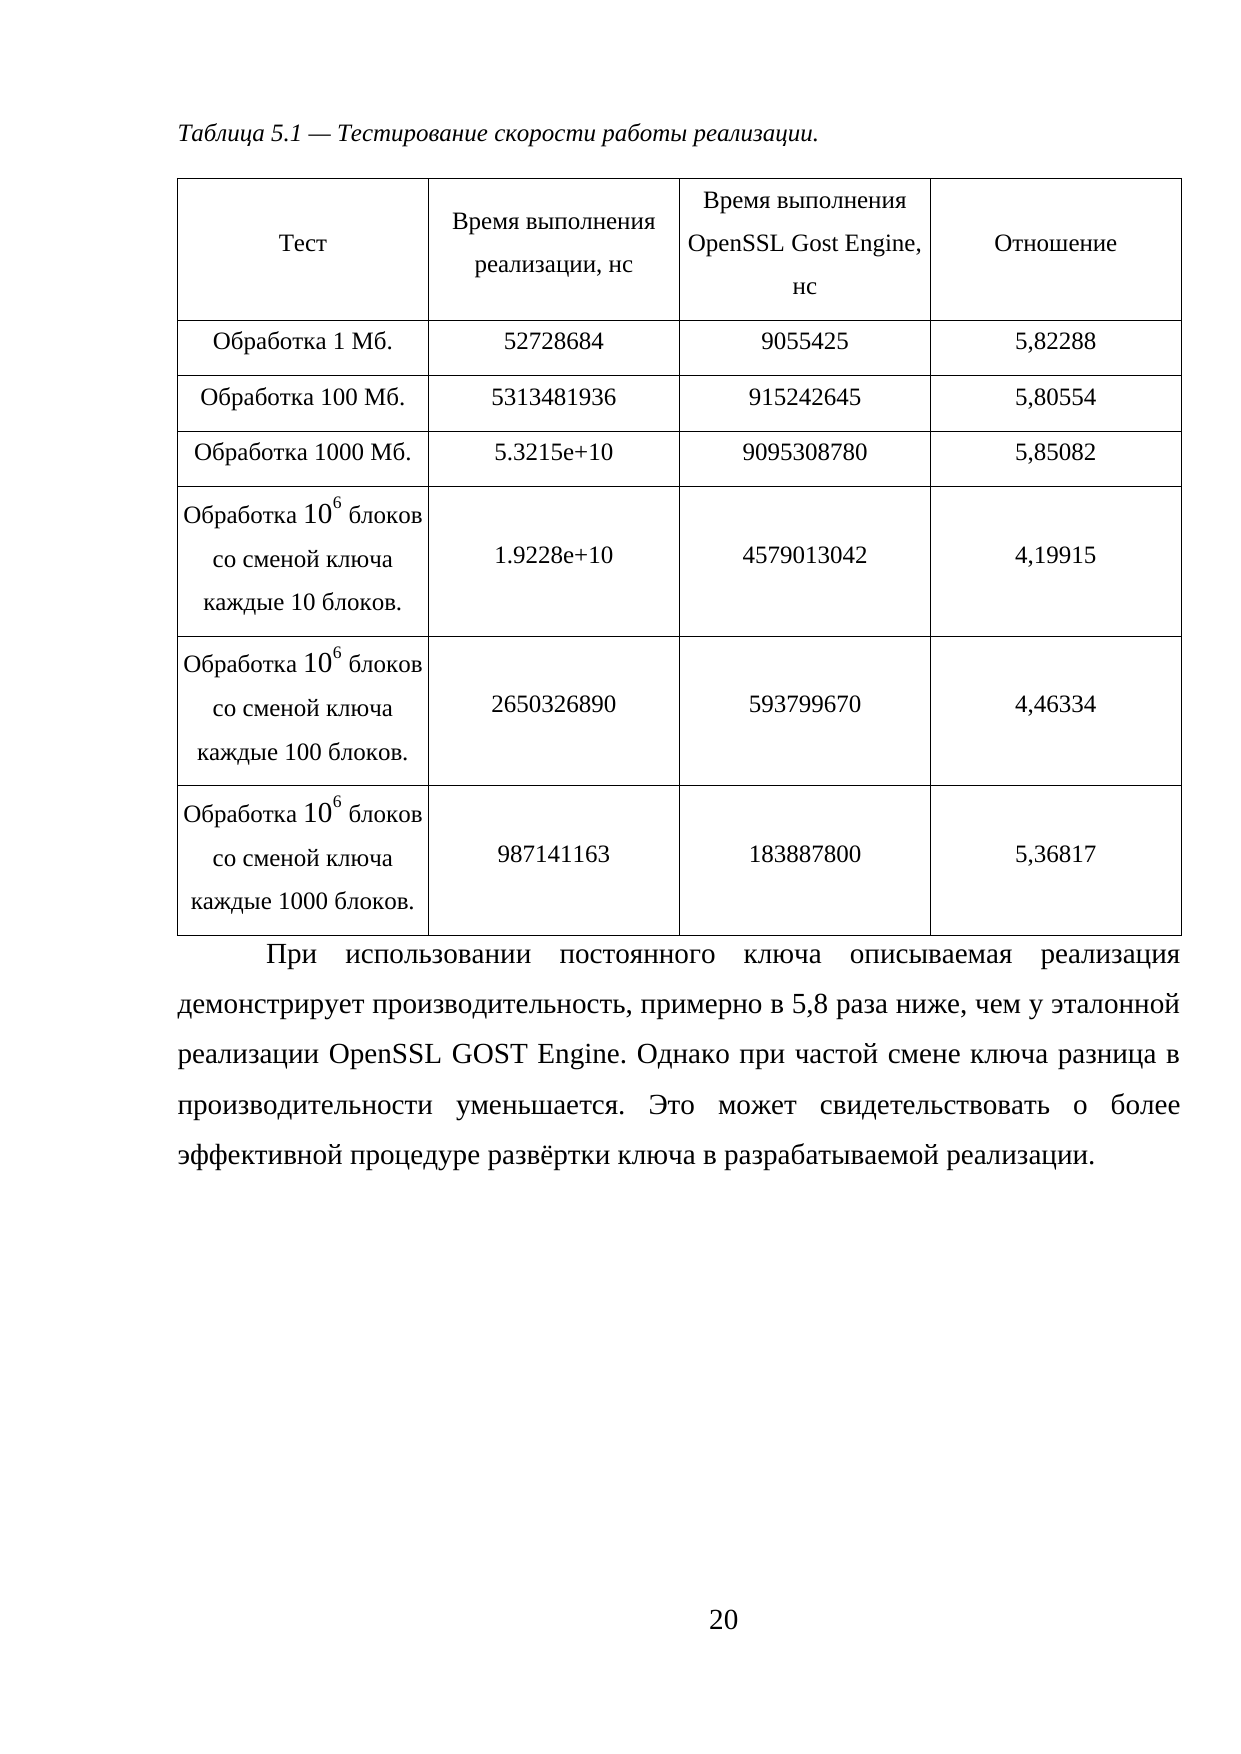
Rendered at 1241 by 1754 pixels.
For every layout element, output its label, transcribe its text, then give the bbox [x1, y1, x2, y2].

table_cell 52728684 [429, 321, 679, 375]
table_cell 987141163 [429, 786, 679, 935]
text Таблица 5.1 — Тестирование скорости работы реализации. [177, 118, 1181, 147]
table_cell 915242645 [680, 376, 930, 431]
table_cell 4579013042 [680, 487, 930, 636]
text При использовании постоянного ключа описываемая реализация демонстрирует производительность, примерно в 5,8 раза ниже, чем у эталонной реализации OpenSSL GOST Engine. Однако при частой смене ключа разница в производительности уменьшается. Это может свидетельствовать о более эффективной процедуре развёртки ключа в разрабатываемой реализации. [177, 936, 1181, 1171]
table_cell 5,82288 [931, 321, 1181, 375]
table_cell 5,85082 [931, 432, 1181, 486]
table_cell 9095308780 [680, 432, 930, 486]
table_header Время выполнения реализации, нс [429, 179, 679, 320]
table_cell 4,46334 [931, 637, 1181, 785]
table_cell 5,80554 [931, 376, 1181, 431]
table_header Время выполнения OpenSSL Gost Engine, нс [680, 179, 930, 320]
table_cell Обработка 1 Мб. [178, 321, 428, 375]
table_header Отношение [931, 179, 1181, 320]
table_header Тест [178, 179, 428, 320]
table_cell 2650326890 [429, 637, 679, 785]
table_cell 5313481936 [429, 376, 679, 431]
table_cell Обработка 100 Мб. [178, 376, 428, 431]
table_cell 593799670 [680, 637, 930, 785]
table_cell 1.9228e+10 [429, 487, 679, 636]
table_cell Обработка 1000 Мб. [178, 432, 428, 486]
table_cell 9055425 [680, 321, 930, 375]
table_cell 5.3215e+10 [429, 432, 679, 486]
table_cell Обработка блоков со сменой ключа каждые 100 блоков. [178, 637, 428, 785]
table_cell 4,19915 [931, 487, 1181, 636]
table_cell 5,36817 [931, 786, 1181, 935]
table_cell Обработка блоков со сменой ключа каждые 1000 блоков. [178, 786, 428, 935]
table_cell 183887800 [680, 786, 930, 935]
table_cell Обработка блоков со сменой ключа каждые 10 блоков. [178, 487, 428, 636]
